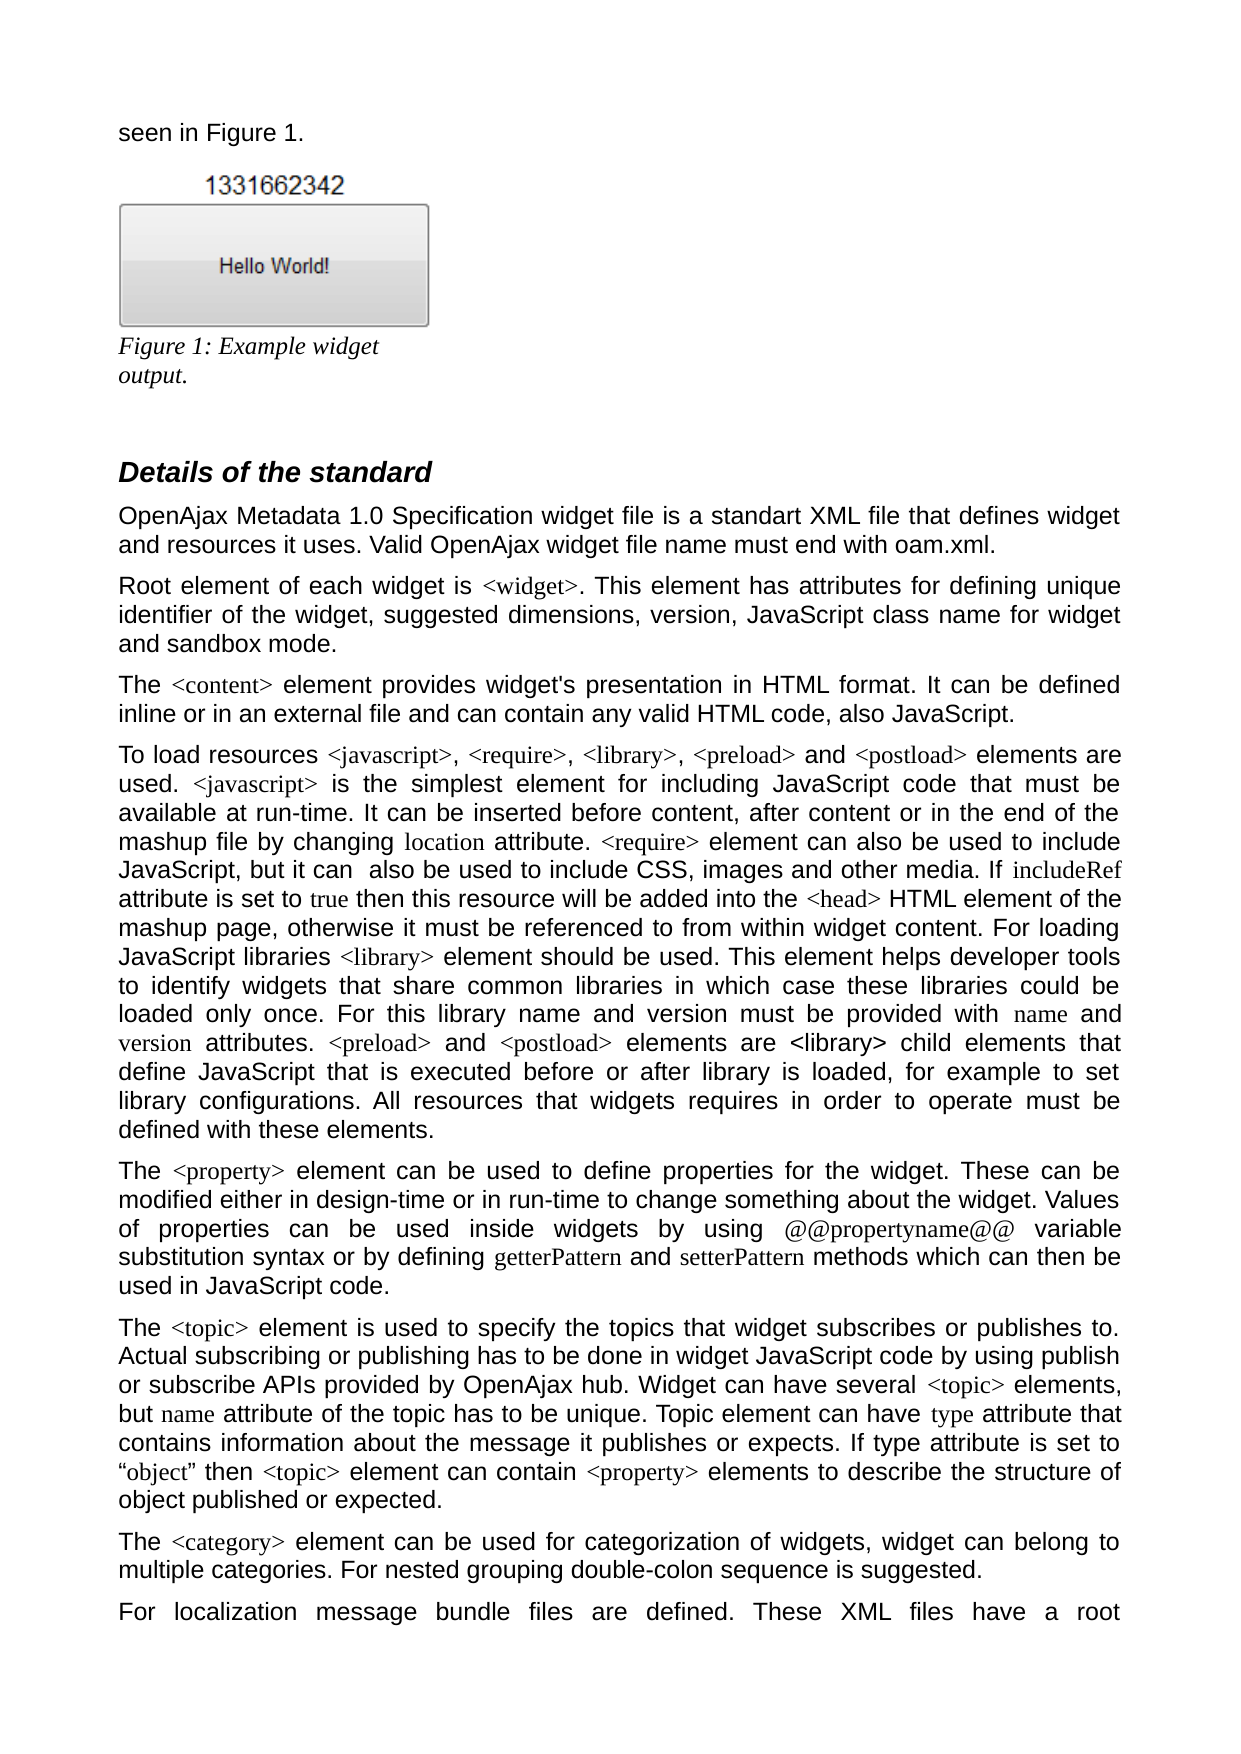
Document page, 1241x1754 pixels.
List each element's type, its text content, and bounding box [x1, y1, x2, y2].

picture [118, 172, 431, 332]
text The <property> element can be used to define properties for the widget. These can be modified either in design-time or in run-time to change something about the widget. Values of properties can be used inside widgets by using @@propertyname@@ variable substitution syntax or by defining getterPattern and setterPattern methods which can then be used in JavaScript code. [118, 1156, 1122, 1300]
text The <content> element provides widget's presentation in HTML format. It can be defined inline or in an external file and can contain any valid HTML code, also JavaScript. [118, 670, 1122, 728]
text seen in Figure 1. [118, 118, 1122, 147]
text OpenAjax Metadata 1.0 Specification widget file is a standart XML file that defines widget and resources it uses. Valid OpenAjax widget file name must end with oam.xml. [118, 501, 1122, 559]
subtitle Details of the standard [118, 455, 1122, 489]
text The <topic> element is used to specify the topics that widget subscribes or publishes to. Actual subscribing or publishing has to be done in widget JavaScript code by using publish or subscribe APIs provided by OpenAjax hub. Widget can have several <topic> elements, but name attribute of the topic has to be unique. Topic element can have type attribute that contains information about the message it publishes or expects. If type attribute is set to “object” then <topic> element can contain <property> elements to describe the structure of object published or expected. [118, 1312, 1122, 1514]
text Root element of each widget is <widget>. This element has attributes for defining unique identifier of the widget, suggested dimensions, version, JavaScript class name for widget and sandbox mode. [118, 571, 1122, 657]
text To load resources <javascript>, <require>, <library>, <preload> and <postload> elements are used. <javascript> is the simplest element for including JavaScript code that must be available at run-time. It can be inserted before content, after content or in the end of the mashup file by changing location attribute. <require> element can also be used to include JavaScript, but it can also be used to include CSS, images and other media. If includeRef attribute is set to true then this resource will be added into the <head> HTML element of the mashup page, otherwise it must be referenced to from within widget content. For loading JavaScript libraries <library> element should be used. This element helps developer tools to identify widgets that share common libraries in which case these libraries could be loaded only once. For this library name and version must be provided with name and version attributes. <preload> and <postload> elements are <library> child elements that define JavaScript that is executed before or after library is loaded, for example to set library configurations. All resources that widgets requires in order to operate must be defined with these elements. [118, 740, 1122, 1143]
text The <category> element can be used for categorization of widgets, widget can belong to multiple categories. For nested grouping double-colon sequence is suggested. [118, 1527, 1122, 1584]
text For localization message bundle files are defined. These XML files have a root [118, 1597, 1122, 1626]
text Figure 1: Example widget output. [118, 332, 431, 389]
